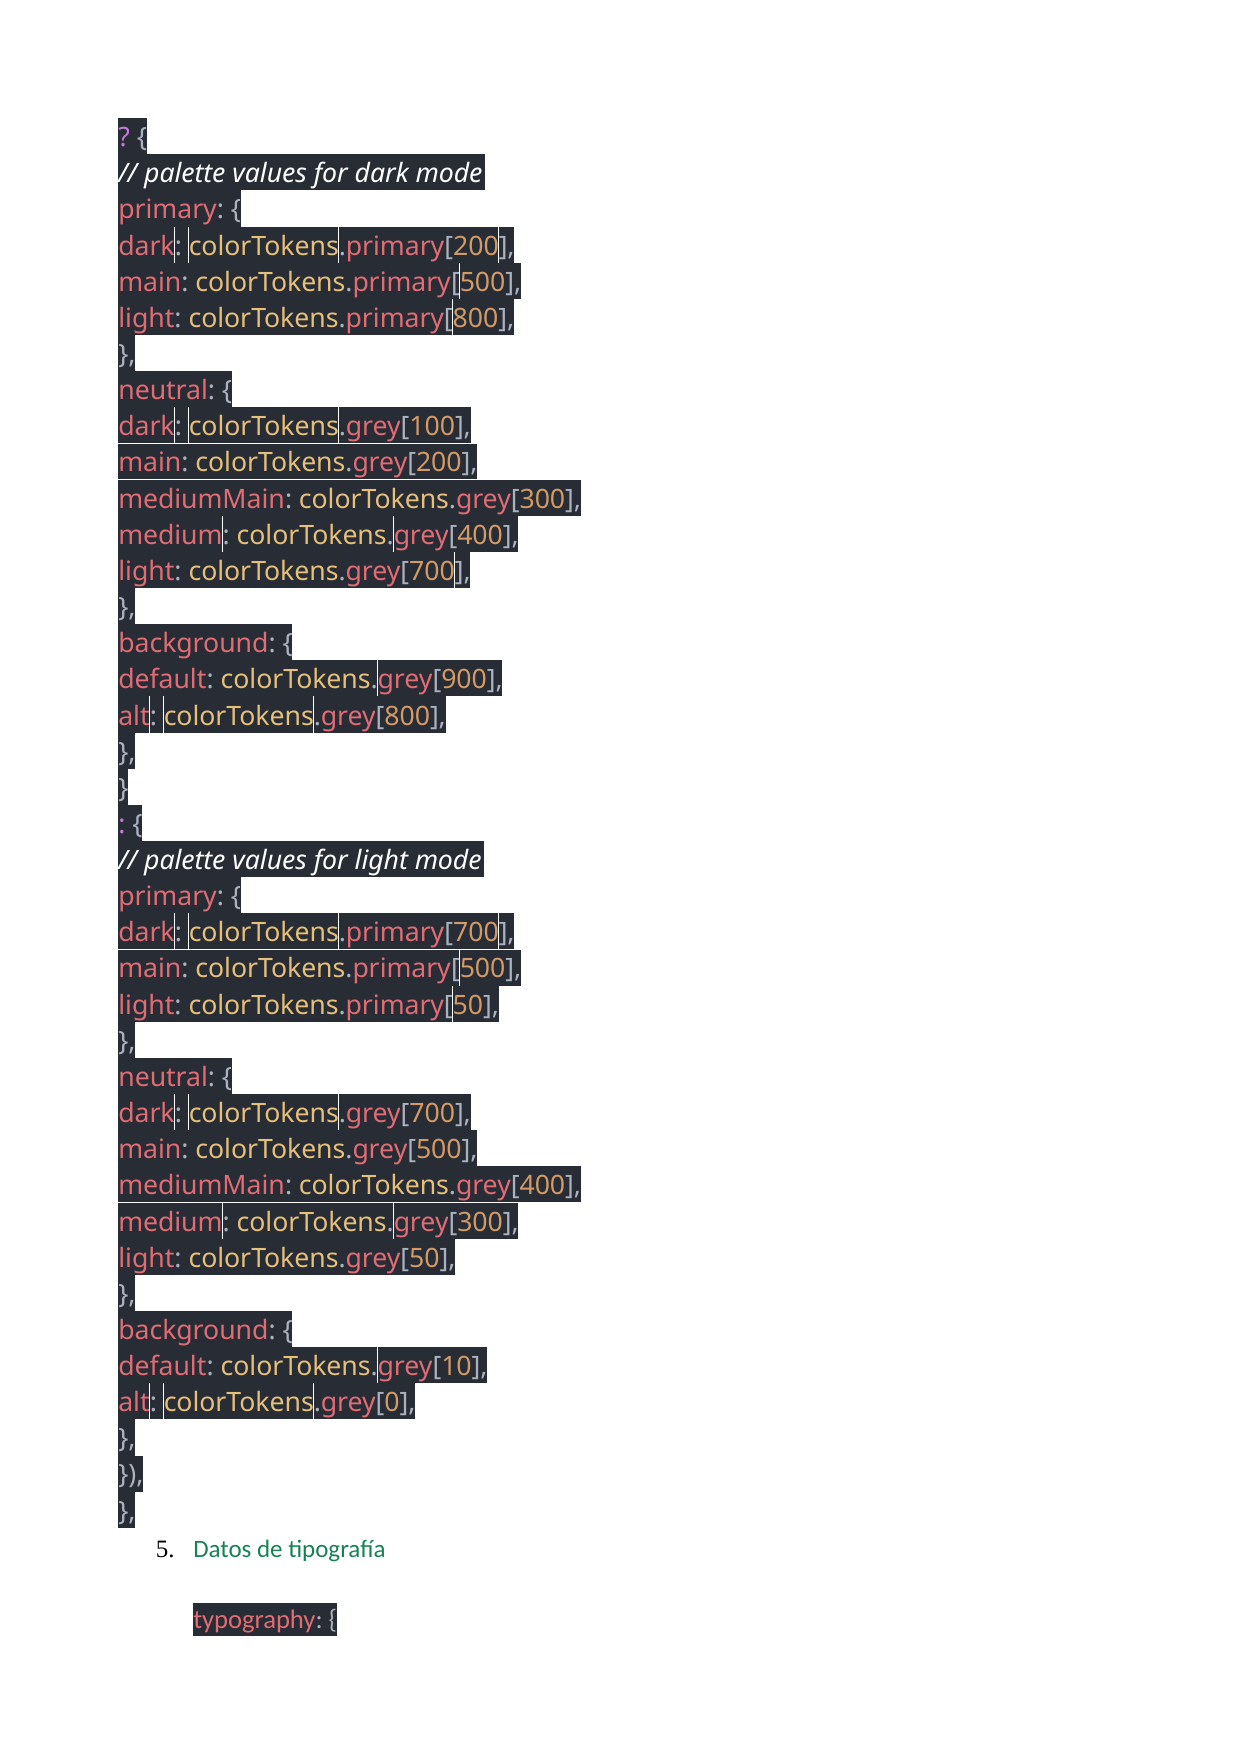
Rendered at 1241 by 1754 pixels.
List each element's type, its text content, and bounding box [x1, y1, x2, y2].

text // palette values for light mode [118, 841, 1175, 877]
text light: colorTokens.primary[50], [118, 986, 1175, 1022]
text light: colorTokens.primary[800], [118, 299, 1175, 335]
text dark: colorTokens.primary[200], [118, 227, 1175, 263]
text medium: colorTokens.grey[400], [118, 516, 1175, 552]
text main: colorTokens.primary[500], [118, 263, 1175, 299]
text dark: colorTokens.grey[700], [118, 1094, 1175, 1130]
text // palette values for dark mode [118, 154, 1175, 190]
text neutral: { [118, 371, 1175, 407]
text }), [118, 1456, 1175, 1492]
text primary: { [118, 190, 1175, 227]
text mediumMain: colorTokens.grey[400], [118, 1166, 1175, 1202]
text }, [118, 1492, 1175, 1528]
text dark: colorTokens.primary[700], [118, 913, 1175, 949]
text background: { [118, 1311, 1175, 1347]
text light: colorTokens.grey[50], [118, 1239, 1175, 1275]
text }, [118, 1022, 1175, 1058]
text light: colorTokens.grey[700], [118, 552, 1175, 588]
text neutral: { [118, 1058, 1175, 1094]
text }, [118, 588, 1175, 624]
text default: colorTokens.grey[10], [118, 1347, 1175, 1383]
text main: colorTokens.grey[500], [118, 1130, 1175, 1166]
text default: colorTokens.grey[900], [118, 660, 1175, 696]
list Datos de tipografía typography: { [156, 1528, 1175, 1636]
text }, [118, 1275, 1175, 1311]
text main: colorTokens.grey[200], [118, 443, 1175, 479]
text main: colorTokens.primary[500], [118, 949, 1175, 986]
text : { [118, 805, 1175, 841]
text }, [118, 733, 1175, 769]
text } [118, 769, 1175, 805]
text background: { [118, 624, 1175, 660]
text medium: colorTokens.grey[300], [118, 1202, 1175, 1239]
text dark: colorTokens.grey[100], [118, 407, 1175, 443]
text ? { [118, 118, 1175, 154]
text primary: { [118, 877, 1175, 913]
text }, [118, 335, 1175, 371]
text alt: colorTokens.grey[0], [118, 1383, 1175, 1419]
text }, [118, 1419, 1175, 1456]
text alt: colorTokens.grey[800], [118, 696, 1175, 733]
text mediumMain: colorTokens.grey[300], [118, 479, 1175, 516]
